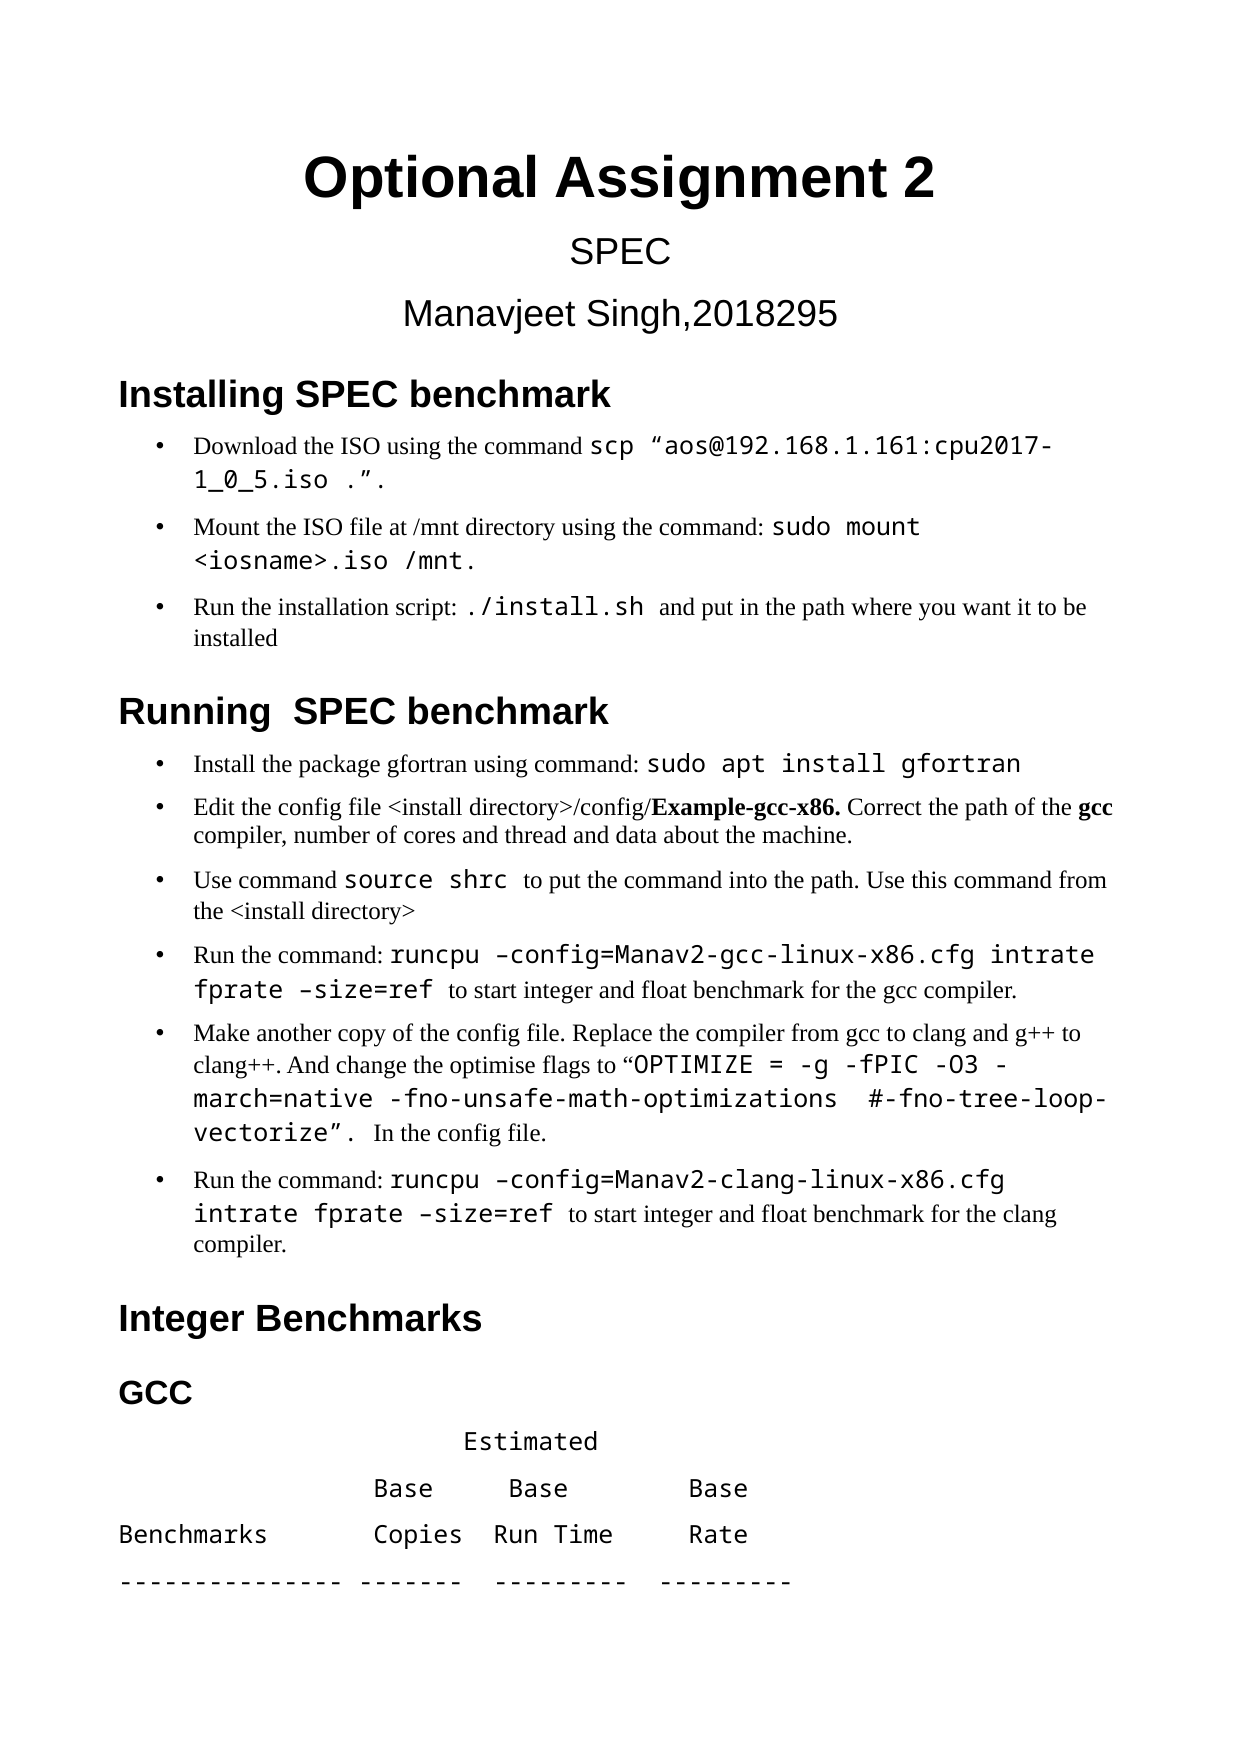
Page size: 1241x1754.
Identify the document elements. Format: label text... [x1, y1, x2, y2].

subtitle SPEC [118, 229, 1122, 272]
subtitle Installing SPEC benchmark [118, 371, 1122, 415]
list Download the ISO using the command scp “aos@192.168.1.161:cpu2017-1_0_5.iso .”. [156, 428, 1122, 496]
text Benchmarks Copies Run Time Rate [118, 1517, 1122, 1551]
subtitle GCC [118, 1373, 1122, 1411]
list Run the installation script: ./install.sh and put in the path where you want it to be installed [156, 589, 1122, 652]
list Use command source shrc to put the command into the path. Use this command from the <install directory> [156, 862, 1122, 925]
title Optional Assignment 2 [118, 143, 1122, 210]
list Mount the ISO file at /mnt directory using the command: sudo mount <iosname>.iso /mnt. [156, 508, 1122, 576]
text --------------- ------- --------- --------- [118, 1563, 1122, 1597]
text Estimated [118, 1424, 1122, 1458]
list Run the command: runcpu –config=Manav2-gcc-linux-x86.cfg intrate fprate –size=ref to start integer and float benchmark for the gcc compiler. [156, 937, 1122, 1005]
subtitle Integer Benchmarks [118, 1296, 1122, 1339]
subtitle Manavjeet Singh,2018295 [118, 291, 1122, 334]
subtitle Running SPEC benchmark [118, 689, 1122, 733]
text Base Base Base [118, 1470, 1122, 1504]
list Install the package gfortran using command: sudo apt install gfortran [156, 745, 1122, 779]
list Run the command: runcpu –config=Manav2-clang-linux-x86.cfg intrate fprate –size=ref to start integer and float benchmark for the clang compiler. [156, 1161, 1122, 1258]
list Edit the config file <install directory>/config/Example-gcc-x86. Correct the path of the gcc compiler, number of cores and thread and data about the machine. [156, 792, 1122, 849]
list Make another copy of the config file. Replace the compiler from gcc to clang and g++ to clang++. And change the optimise flags to “OPTIMIZE = -g -fPIC -O3 -march=native -fno-unsafe-math-optimizations #-fno-tree-loop-vectorize”. In the config file. [156, 1018, 1122, 1149]
